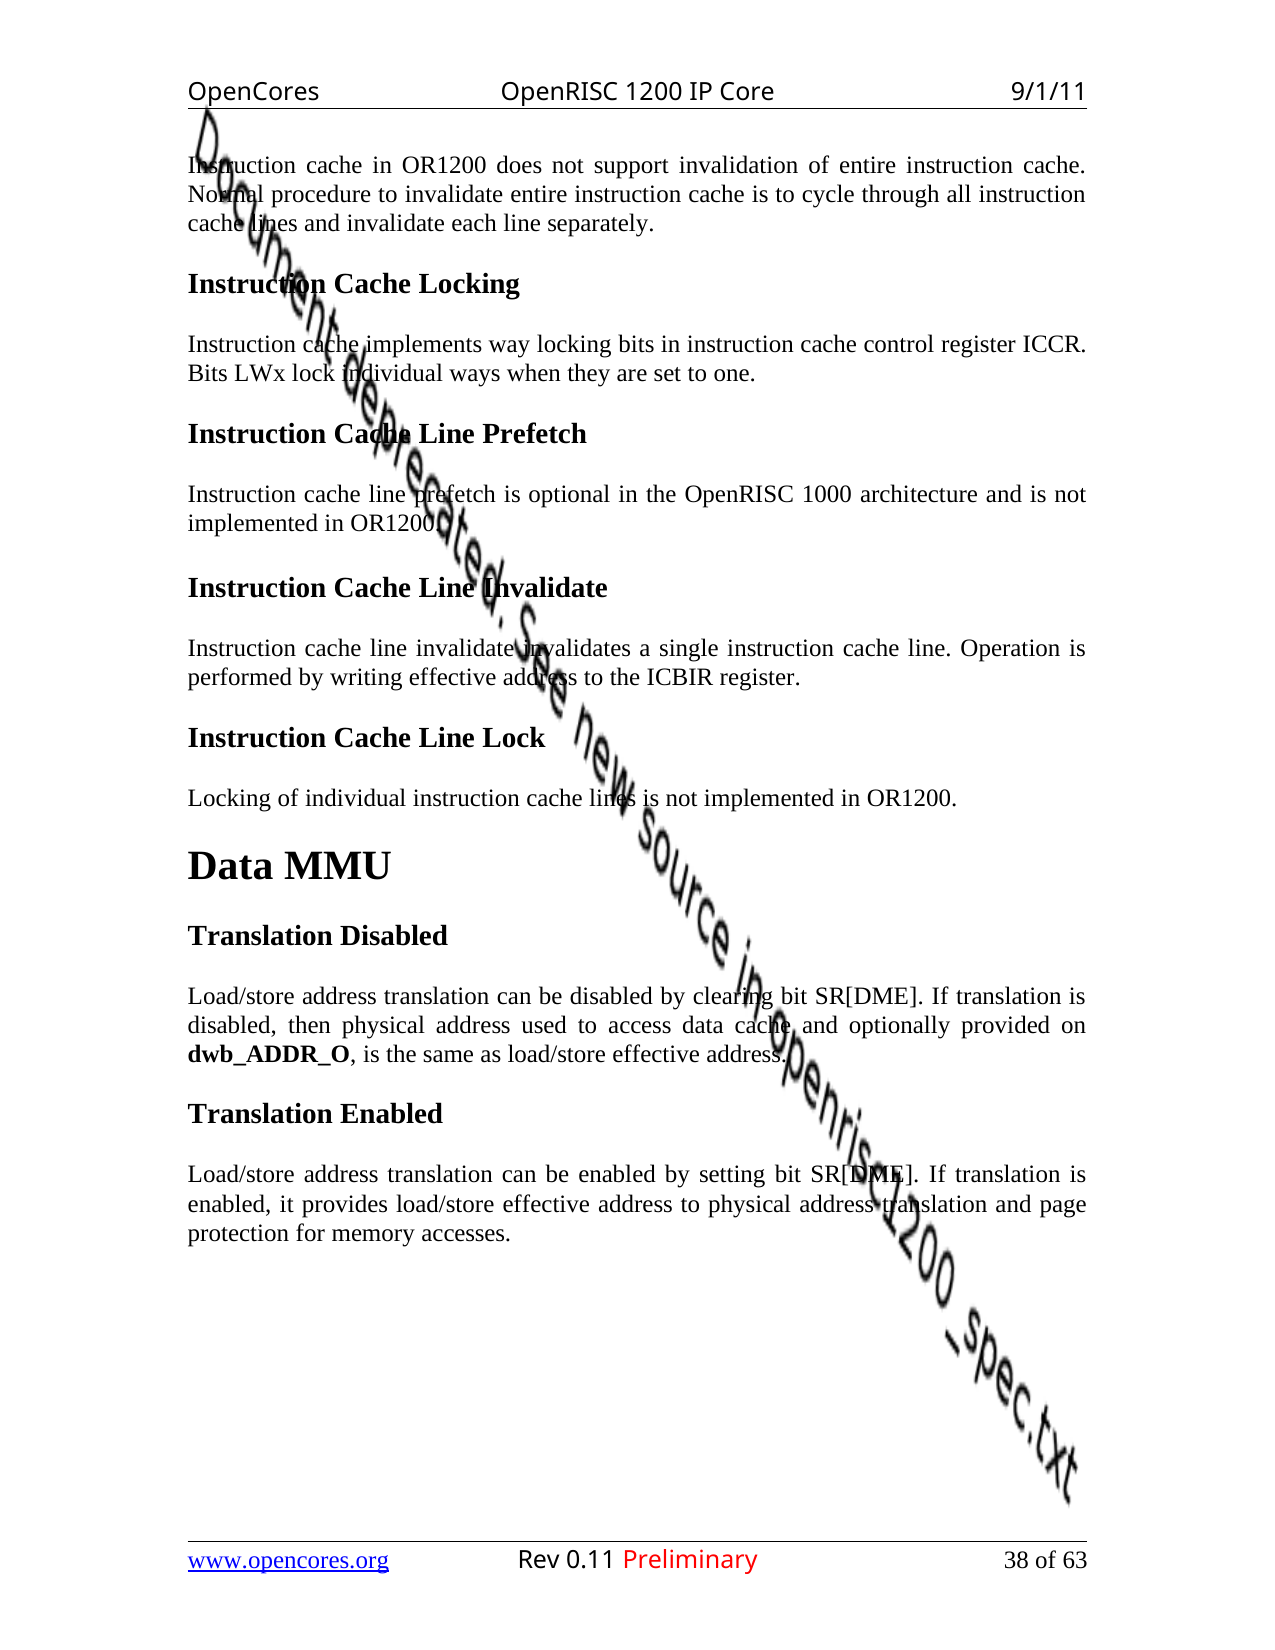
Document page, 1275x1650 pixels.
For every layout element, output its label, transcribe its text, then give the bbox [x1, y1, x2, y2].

picture [264, 1558, 269, 1567]
text Locking of individual instruction cache lines is not implemented in OR1200. [187, 783, 1087, 812]
subtitle Instruction Cache Locking [187, 266, 1087, 300]
text Instruction cache implements way locking bits in instruction cache control register ICCR. Bits LWx lock individual ways when they are set to one. [187, 329, 1087, 387]
text Load/store address translation can be disabled by clearing bit SR[DME]. If translation is disabled, then physical address used to access data cache and optionally provided on dwb_ADDR_O, is the same as load/store effective address. [187, 981, 1087, 1068]
picture [187, 73, 1088, 1576]
subtitle Translation Disabled [187, 918, 1087, 951]
subtitle Instruction Cache Line Invalidate [187, 570, 1087, 604]
text Load/store address translation can be enabled by setting bit SR[DME]. If translation is enabled, it provides load/store effective address to physical address translation and page protection for memory accesses. [187, 1159, 1087, 1247]
subtitle Data MMU [187, 841, 1087, 889]
subtitle Instruction Cache Line Lock [187, 720, 1087, 754]
subtitle Instruction Cache Line Prefetch [187, 416, 1087, 449]
text Instruction cache line invalidate invalidates a single instruction cache line. Operation is performed by writing effective address to the ICBIR register. [187, 633, 1087, 691]
text Instruction cache in OR1200 does not support invalidation of entire instruction cache. Normal procedure to invalidate entire instruction cache is to cycle through all instruction cache lines and invalidate each line separately. [187, 150, 1087, 237]
subtitle Translation Enabled [187, 1097, 1087, 1130]
text Instruction cache line prefetch is optional in the OpenRISC 1000 architecture and is not implemented in OR1200. [187, 479, 1087, 537]
